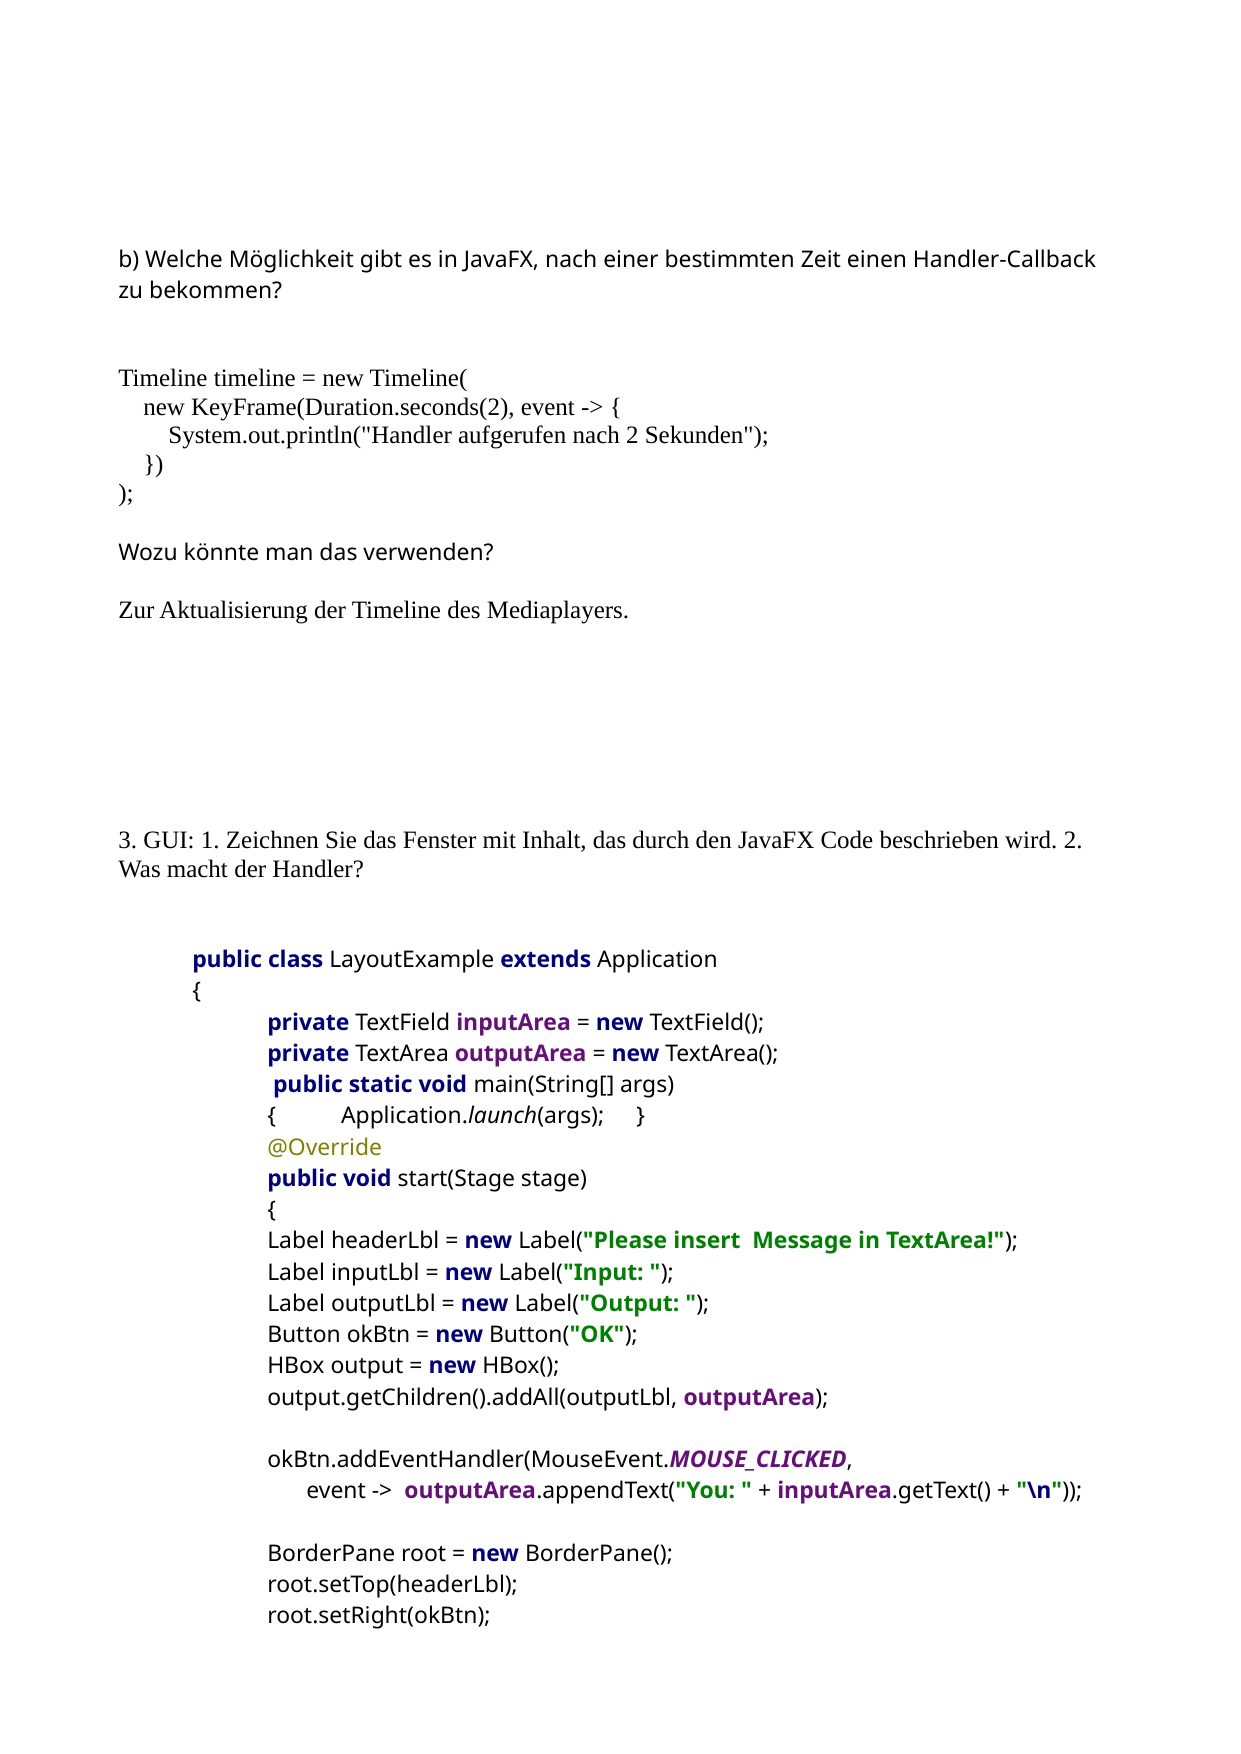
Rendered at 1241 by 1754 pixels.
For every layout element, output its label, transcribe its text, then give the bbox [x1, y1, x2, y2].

text Label headerLbl = new Label("Please insert Message in TextArea!"); [193, 1224, 1122, 1256]
text new KeyFrame(Duration.seconds(2), event -> { [118, 392, 1122, 421]
text { Application.launch(args); } [193, 1099, 1122, 1131]
text }) [118, 449, 1122, 478]
text public void start(Stage stage) [193, 1162, 1122, 1193]
text root.setRight(okBtn); [193, 1599, 1122, 1631]
text @Override [193, 1131, 1122, 1162]
text output.getChildren().addAll(outputLbl, outputArea); [193, 1381, 1122, 1412]
text Label inputLbl = new Label("Input: "); [193, 1256, 1122, 1287]
text event -> outputArea.appendText("You: " + inputArea.getText() + "\n")); [193, 1474, 1122, 1506]
text HBox output = new HBox(); [193, 1349, 1122, 1381]
text private TextField inputArea = new TextField(); [193, 1006, 1122, 1037]
text public static void main(String[] args) [193, 1068, 1122, 1099]
text Timeline timeline = new Timeline( [118, 363, 1122, 392]
text { [193, 1193, 1122, 1224]
text Button okBtn = new Button("OK"); [193, 1318, 1122, 1349]
text Zur Aktualisierung der Timeline des Mediaplayers. [118, 596, 1122, 624]
text ); [118, 478, 1122, 507]
text Label outputLbl = new Label("Output: "); [193, 1287, 1122, 1318]
text public class LayoutExample extends Application [118, 943, 1122, 974]
text okBtn.addEventHandler(MouseEvent.MOUSE_CLICKED, [193, 1443, 1122, 1474]
text System.out.println("Handler aufgerufen nach 2 Sekunden"); [118, 421, 1122, 449]
text BorderPane root = new BorderPane(); [193, 1537, 1122, 1568]
text root.setTop(headerLbl); [193, 1568, 1122, 1599]
text Wozu könnte man das verwenden? [118, 536, 1122, 567]
text 3. GUI: 1. Zeichnen Sie das Fenster mit Inhalt, das durch den JavaFX Code beschrieben wird. 2. Was macht der Handler? [118, 826, 1122, 883]
text { [118, 974, 1122, 1006]
text private TextArea outputArea = new TextArea(); [193, 1037, 1122, 1068]
text b) Welche Möglichkeit gibt es in JavaFX, nach einer bestimmten Zeit einen Handler-Callback zu bekommen? [118, 243, 1122, 306]
